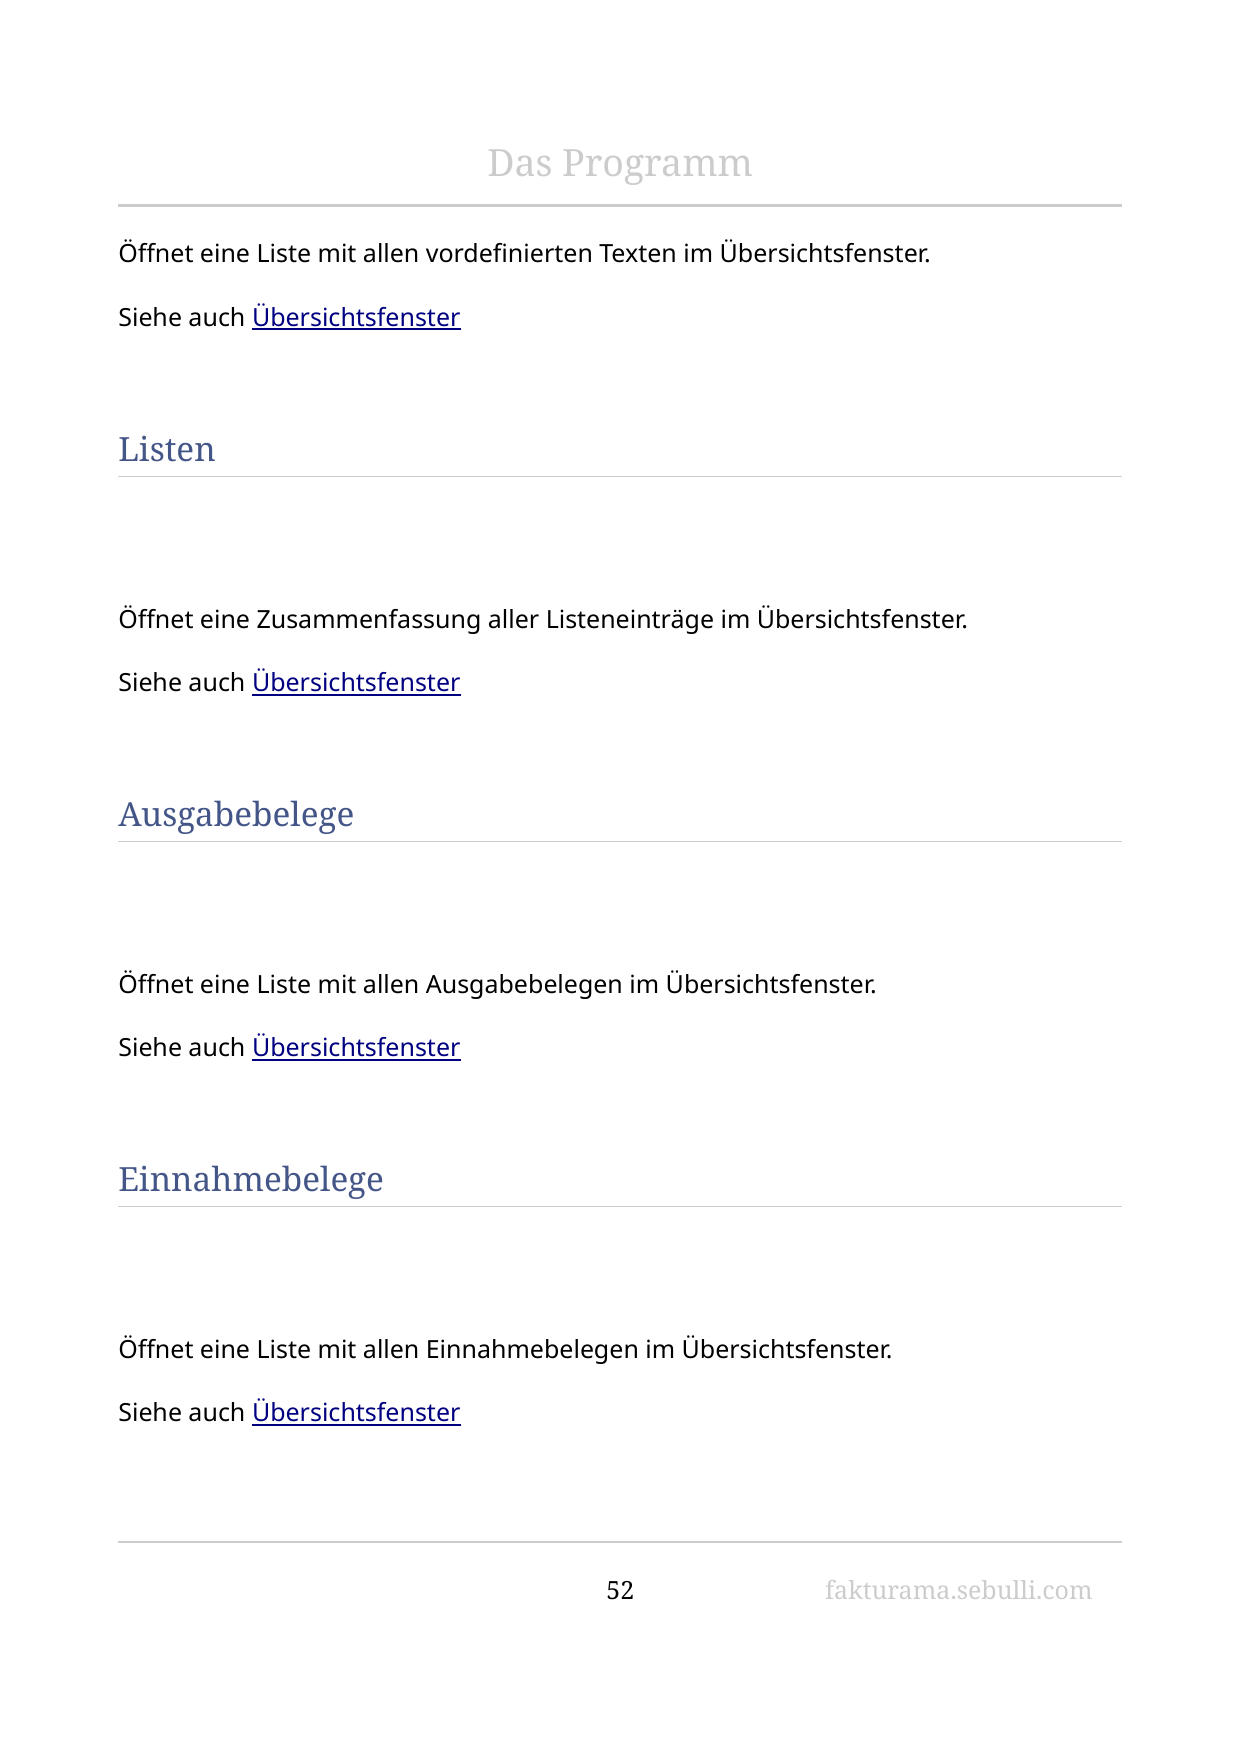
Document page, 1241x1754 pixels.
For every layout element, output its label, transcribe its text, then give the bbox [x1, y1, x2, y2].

text Siehe auch Übersichtsfenster [118, 1030, 1122, 1064]
text Öffnet eine Liste mit allen vordefinierten Texten im Übersichtsfenster. [118, 236, 1122, 270]
subtitle Listen [118, 426, 1122, 476]
text Siehe auch Übersichtsfenster [118, 300, 1122, 334]
text Öffnet eine Liste mit allen Einnahmebelegen im Übersichtsfenster. [118, 1331, 1122, 1366]
text Öffnet eine Zusammenfassung aller Listeneinträge im Übersichtsfenster. [118, 601, 1122, 635]
text Siehe auch Übersichtsfenster [118, 1395, 1122, 1429]
text Öffnet eine Liste mit allen Ausgabebelegen im Übersichtsfenster. [118, 966, 1122, 1000]
subtitle Einnahmebelege [118, 1156, 1122, 1206]
text Siehe auch Übersichtsfenster [118, 665, 1122, 699]
subtitle Ausgabebelege [118, 791, 1122, 841]
